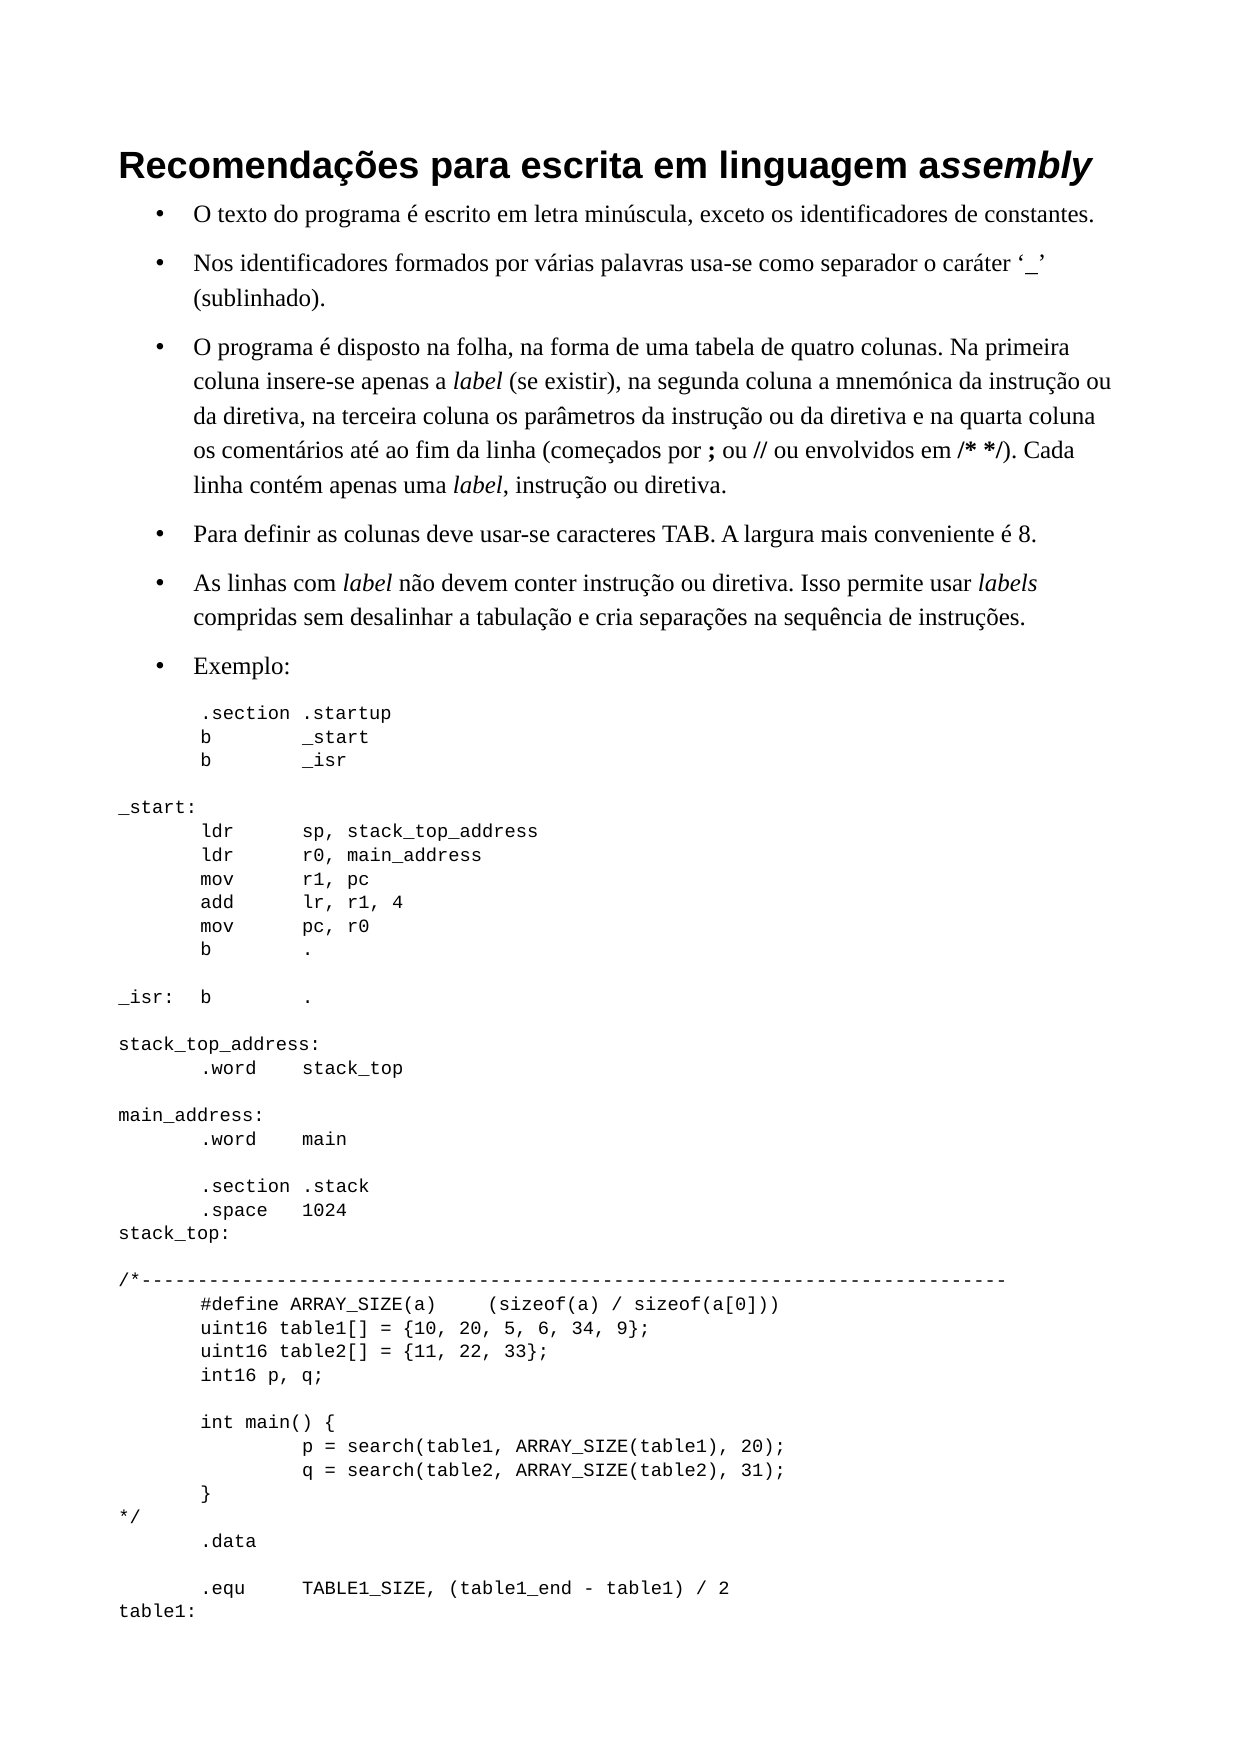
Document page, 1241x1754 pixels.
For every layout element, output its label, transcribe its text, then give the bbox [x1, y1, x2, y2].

list Exemplo: [156, 651, 1122, 680]
text b . [118, 937, 1122, 961]
text stack_top: [118, 1221, 1122, 1244]
text _isr: b . [118, 984, 1122, 1008]
text .section .stack [118, 1173, 1122, 1197]
text .space 1024 [118, 1197, 1122, 1221]
text } [118, 1481, 1122, 1504]
text _start: [118, 795, 1122, 819]
text b _isr [118, 748, 1122, 771]
text uint16 table1[] = {10, 20, 5, 6, 34, 9}; [118, 1315, 1122, 1339]
list O texto do programa é escrito em letra minúscula, exceto os identificadores de constantes. [156, 199, 1122, 228]
text .section .startup [118, 701, 1122, 724]
text p = search(table1, ARRAY_SIZE(table1), 20); [118, 1433, 1122, 1457]
text .word main [118, 1126, 1122, 1150]
list Nos identificadores formados por várias palavras usa-se como separador o caráter ‘_’ (sublinhado). [156, 248, 1122, 312]
subtitle Recomendações para escrita em linguagem assembly [118, 143, 1122, 187]
list O programa é disposto na folha, na forma de uma tabela de quatro colunas. Na primeira coluna insere-se apenas a label (se existir), na segunda coluna a mnemónica da instrução ou da diretiva, na terceira coluna os parâmetros da instrução ou da diretiva e na quarta coluna os comentários até ao fim da linha (começados por ; ou // ou envolvidos em /* */). Cada linha contém apenas uma label, instrução ou diretiva. [156, 332, 1122, 498]
text ldr r0, main_address [118, 842, 1122, 866]
text mov pc, r0 [118, 913, 1122, 937]
text table1: [118, 1599, 1122, 1623]
text #define ARRAY_SIZE(a) (sizeof(a) / sizeof(a[0])) [118, 1292, 1122, 1315]
text add lr, r1, 4 [118, 890, 1122, 913]
text mov r1, pc [118, 866, 1122, 890]
list Para definir as colunas deve usar-se caracteres TAB. A largura mais conveniente é 8. [156, 519, 1122, 548]
text stack_top_address: [118, 1032, 1122, 1055]
text .word stack_top [118, 1055, 1122, 1079]
text uint16 table2[] = {11, 22, 33}; [118, 1339, 1122, 1363]
text .data [118, 1528, 1122, 1552]
text ldr sp, stack_top_address [118, 819, 1122, 842]
text */ [118, 1504, 1122, 1528]
text int main() { [118, 1410, 1122, 1433]
text b _start [118, 724, 1122, 748]
text q = search(table2, ARRAY_SIZE(table2), 31); [118, 1457, 1122, 1481]
list As linhas com label não devem conter instrução ou diretiva. Isso permite usar labels compridas sem desalinhar a tabulação e cria separações na sequência de instruções. [156, 568, 1122, 631]
text .equ TABLE1_SIZE, (table1_end - table1) / 2 [118, 1575, 1122, 1599]
text int16 p, q; [118, 1363, 1122, 1386]
text /*----------------------------------------------------------------------------- [118, 1268, 1122, 1292]
text main_address: [118, 1102, 1122, 1126]
